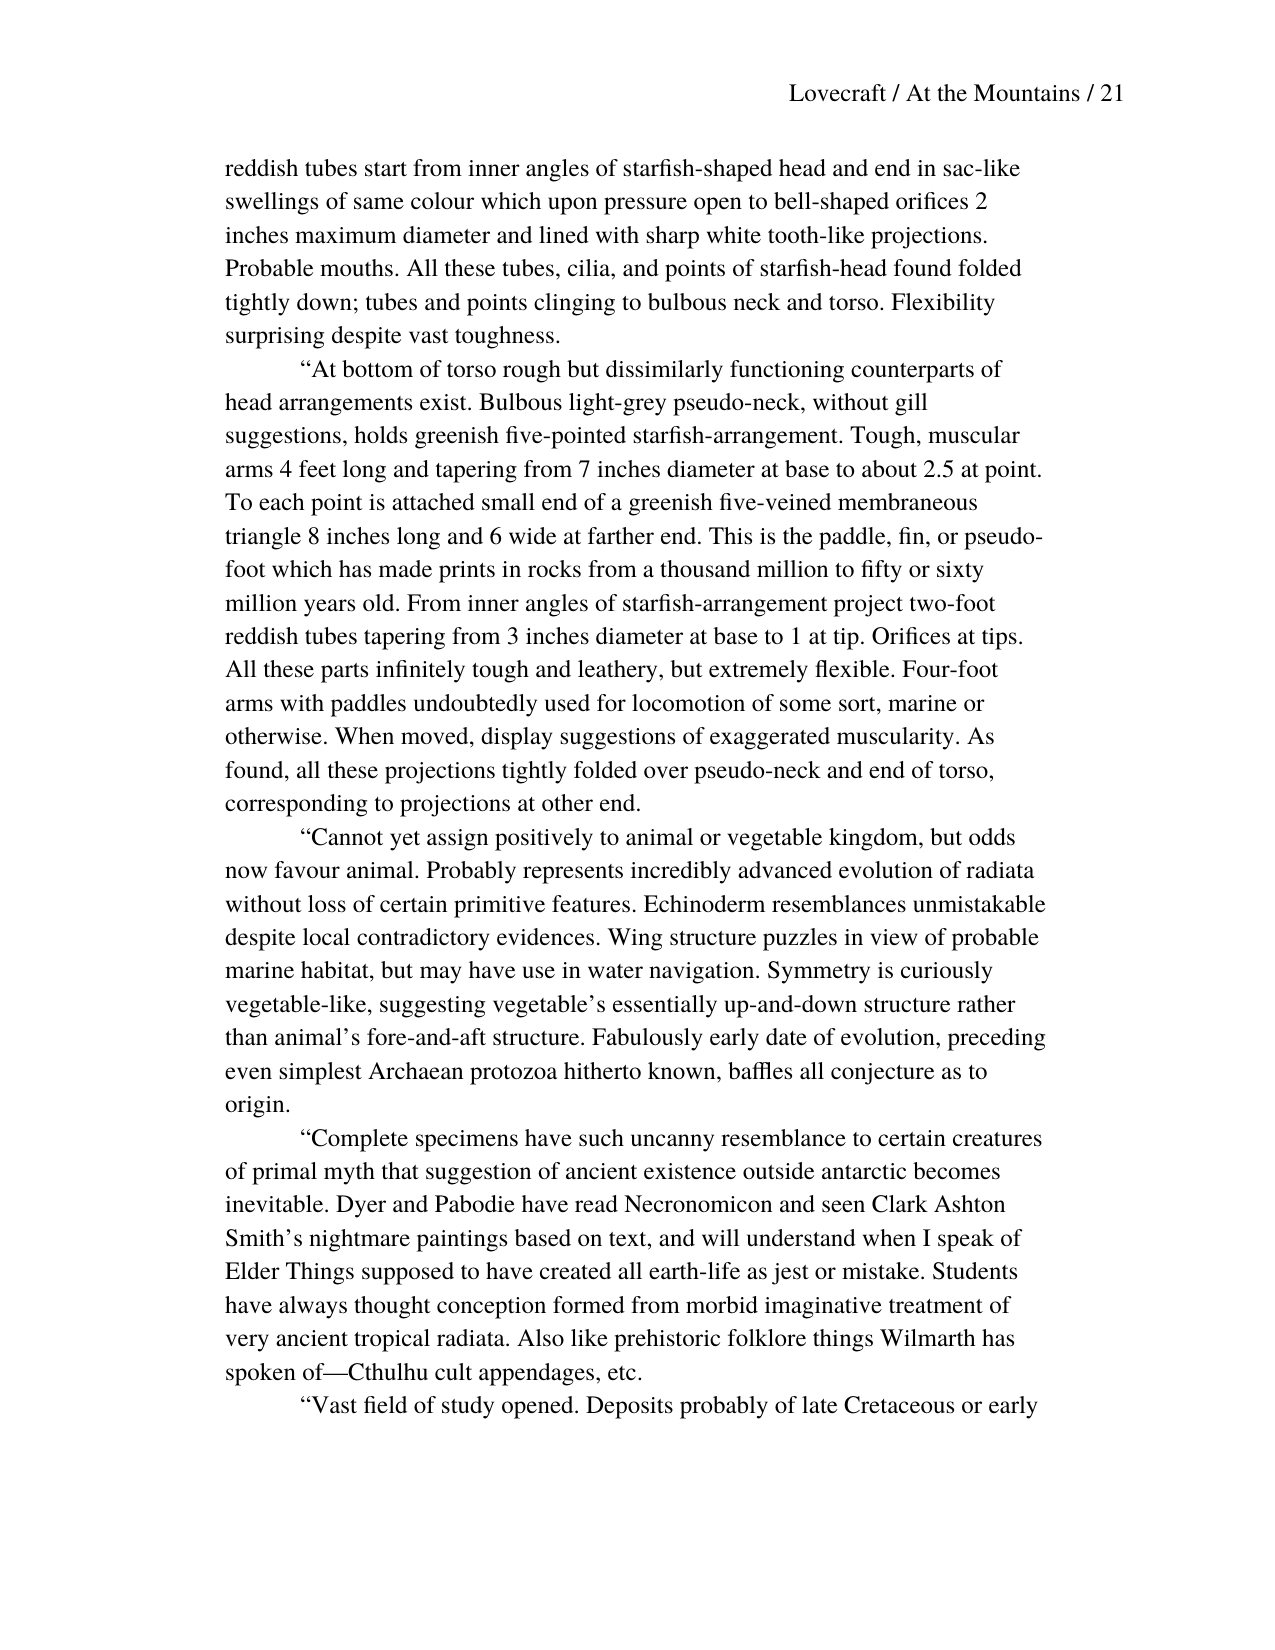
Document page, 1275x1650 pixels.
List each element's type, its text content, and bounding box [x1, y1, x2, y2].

text reddish tubes start from inner angles of starfish-shaped head and end in sac-like swellings of same colour which upon pressure open to bell-shaped orifices 2 inches maximum diameter and lined with sharp white tooth-like projections. Probable mouths. All these tubes, cilia, and points of starfish-head found folded tightly down; tubes and points clinging to bulbous neck and torso. Flexibility surprising despite vast toughness. [225, 150, 1050, 351]
text “At bottom of torso rough but dissimilarly functioning counterparts of head arrangements exist. Bulbous light-grey pseudo-neck, without gill suggestions, holds greenish five-pointed starfish-arrangement. Tough, muscular arms 4 feet long and tapering from 7 inches diameter at base to about 2.5 at point. To each point is attached small end of a greenish five-veined membraneous triangle 8 inches long and 6 wide at farther end. This is the paddle, fin, or pseudo-foot which has made prints in rocks from a thousand million to fifty or sixty million years old. From inner angles of starfish-arrangement project two-foot reddish tubes tapering from 3 inches diameter at base to 1 at tip. Orifices at tips. All these parts infinitely tough and leathery, but extremely flexible. Four-foot arms with paddles undoubtedly used for locomotion of some sort, marine or otherwise. When moved, display suggestions of exaggerated muscularity. As found, all these projections tightly folded over pseudo-neck and end of torso, corresponding to projections at other end. [225, 351, 1050, 819]
text “Vast field of study opened. Deposits probably of late Cretaceous or early [225, 1387, 1050, 1421]
text “Cannot yet assign positively to animal or vegetable kingdom, but odds now favour animal. Probably represents incredibly advanced evolution of radiata without loss of certain primitive features. Echinoderm resemblances unmistakable despite local contradictory evidences. Wing structure puzzles in view of probable marine habitat, but may have use in water navigation. Symmetry is curiously vegetable-like, suggesting vegetable’s essentially up-and-down structure rather than animal’s fore-and-aft structure. Fabulously early date of evolution, preceding even simplest Archaean protozoa hitherto known, baffles all conjecture as to origin. [225, 819, 1050, 1120]
text “Complete specimens have such uncanny resemblance to certain creatures of primal myth that suggestion of ancient existence outside antarctic becomes inevitable. Dyer and Pabodie have read Necronomicon and seen Clark Ashton Smith’s nightmare paintings based on text, and will understand when I speak of Elder Things supposed to have created all earth-life as jest or mistake. Students have always thought conception formed from morbid imaginative treatment of very ancient tropical radiata. Also like prehistoric folklore things Wilmarth has spoken of—Cthulhu cult appendages, etc. [225, 1120, 1050, 1387]
